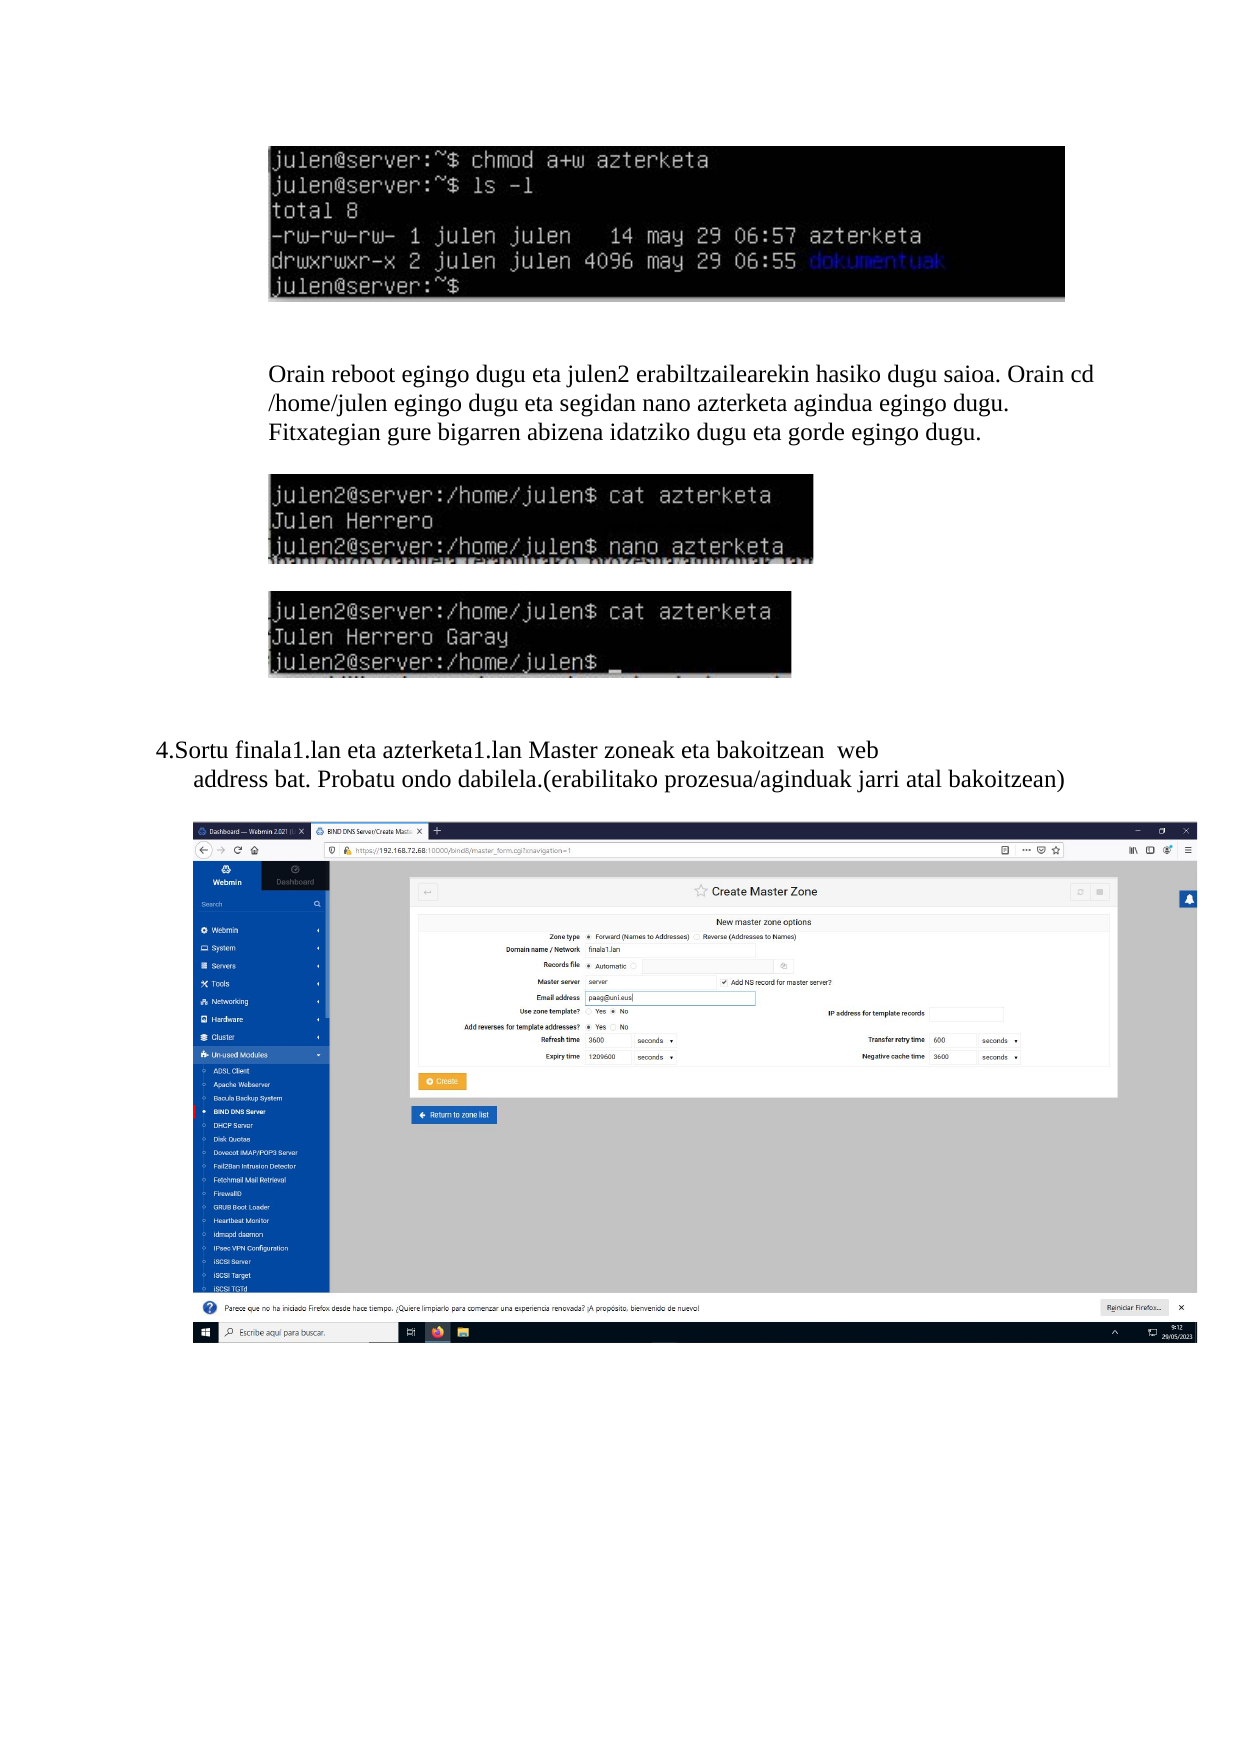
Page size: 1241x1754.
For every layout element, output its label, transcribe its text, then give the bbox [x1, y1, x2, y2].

text address bat. Probatu ondo dabilela.(erabilitako prozesua/aginduak jarri atal bakoitzean) [193, 764, 1122, 793]
list Sortu finala1.lan eta azterketa1.lan Master zoneak eta bakoitzean web [156, 735, 1122, 764]
text Orain reboot egingo dugu eta julen2 erabiltzailearekin hasiko dugu saioa. Orain cd /home/julen egingo dugu eta segidan nano azterketa agindua egingo dugu. Fitxategian gure bigarren abizena idatziko dugu eta gorde egingo dugu. [268, 359, 1122, 445]
